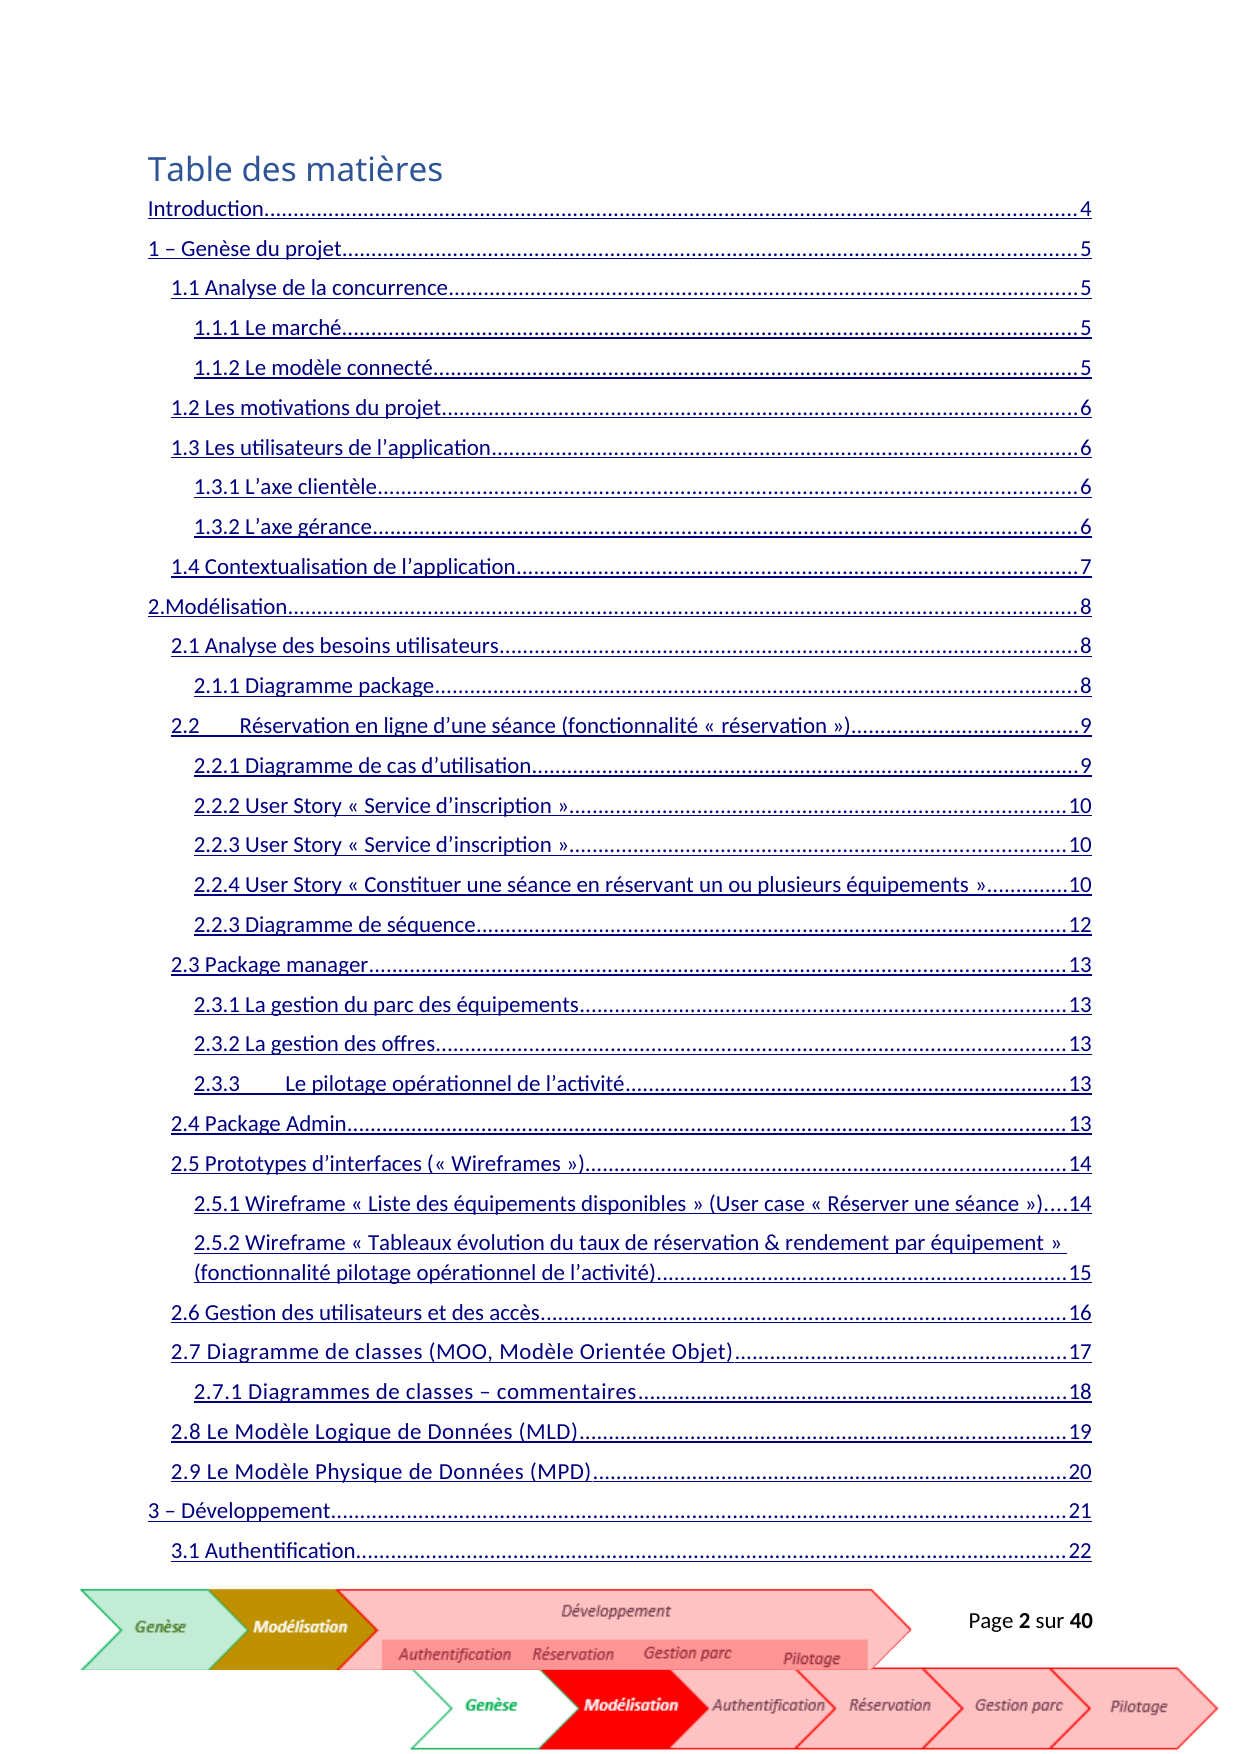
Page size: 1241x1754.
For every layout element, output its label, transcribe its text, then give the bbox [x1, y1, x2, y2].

text 2.5.2 Wireframe « Tableaux évolution du taux de réservation & rendement par équipement » (fonctionnalité pilotage opérationnel de l’activité) 15 [193, 1228, 1093, 1286]
text 2.7.1 Diagrammes de classes – commentaires 18 [193, 1377, 1093, 1405]
text 2.2.3 User Story « Service d’inscription » 10 [193, 831, 1093, 858]
text 2.1.1 Diagramme package 8 [193, 671, 1093, 699]
text 1.3 Les utilisateurs de l’application 6 [171, 433, 1093, 461]
text 1.4 Contextualisation de l’application 7 [171, 552, 1093, 580]
text 2.2.2 User Story « Service d’inscription » 10 [193, 791, 1093, 819]
text 2 24 [148, 1576, 1093, 1604]
text 3 – Développement 21 [148, 1497, 1093, 1524]
text Introduction 4 [148, 194, 1093, 222]
text 2.3.1 La gestion du parc des équipements 13 [193, 990, 1093, 1018]
text 1.2 Les motivations du projet 6 [171, 393, 1093, 421]
text 1.3.2 L’axe gérance 6 [193, 512, 1093, 540]
text 2.3.3 Le pilotage opérationnel de l’activité 13 [193, 1069, 1093, 1097]
text Table des matières [148, 145, 1093, 191]
text 2.9 Le Modèle Physique de Données (MPD) 20 [171, 1457, 1093, 1485]
picture [404, 1662, 1221, 1754]
text 2.4 Package Admin 13 [171, 1109, 1093, 1137]
text 2.2.4 User Story « Constituer une séance en réservant un ou plusieurs équipements » 10 [193, 870, 1093, 898]
text 2.3 Package manager 13 [171, 950, 1093, 978]
text 1.1.1 Le marché 5 [193, 313, 1093, 341]
text 1.1.2 Le modèle connecté 5 [193, 353, 1093, 381]
text 1.1 Analyse de la concurrence 5 [171, 273, 1093, 301]
text 2.8 Le Modèle Logique de Données (MLD) 19 [171, 1417, 1093, 1445]
text 2.3.2 La gestion des offres 13 [193, 1029, 1093, 1057]
text 1 – Genèse du projet 5 [148, 234, 1093, 262]
text 2.5.1 Wireframe « Liste des équipements disponibles » (User case « Réserver une séance ») 14 [193, 1189, 1093, 1217]
text 1.3.1 L’axe clientèle 6 [193, 472, 1093, 500]
text 2.2 Réservation en ligne d’une séance (fonctionnalité « réservation ») 9 [171, 711, 1093, 739]
text 2.2.1 Diagramme de cas d’utilisation 9 [193, 751, 1093, 779]
text 2.7 Diagramme de classes (MOO, Modèle Orientée Objet) 17 [171, 1337, 1093, 1365]
text 2.Modélisation 8 [148, 592, 1093, 620]
text 2.2.3 Diagramme de séquence 12 [193, 910, 1093, 938]
text 3.1 Authentification 22 [171, 1536, 1093, 1564]
text 2.5 Prototypes d’interfaces (« Wireframes ») 14 [171, 1149, 1093, 1177]
text 2.6 Gestion des utilisateurs et des accès 16 [171, 1298, 1093, 1326]
text 2.1 Analyse des besoins utilisateurs 8 [171, 632, 1093, 659]
